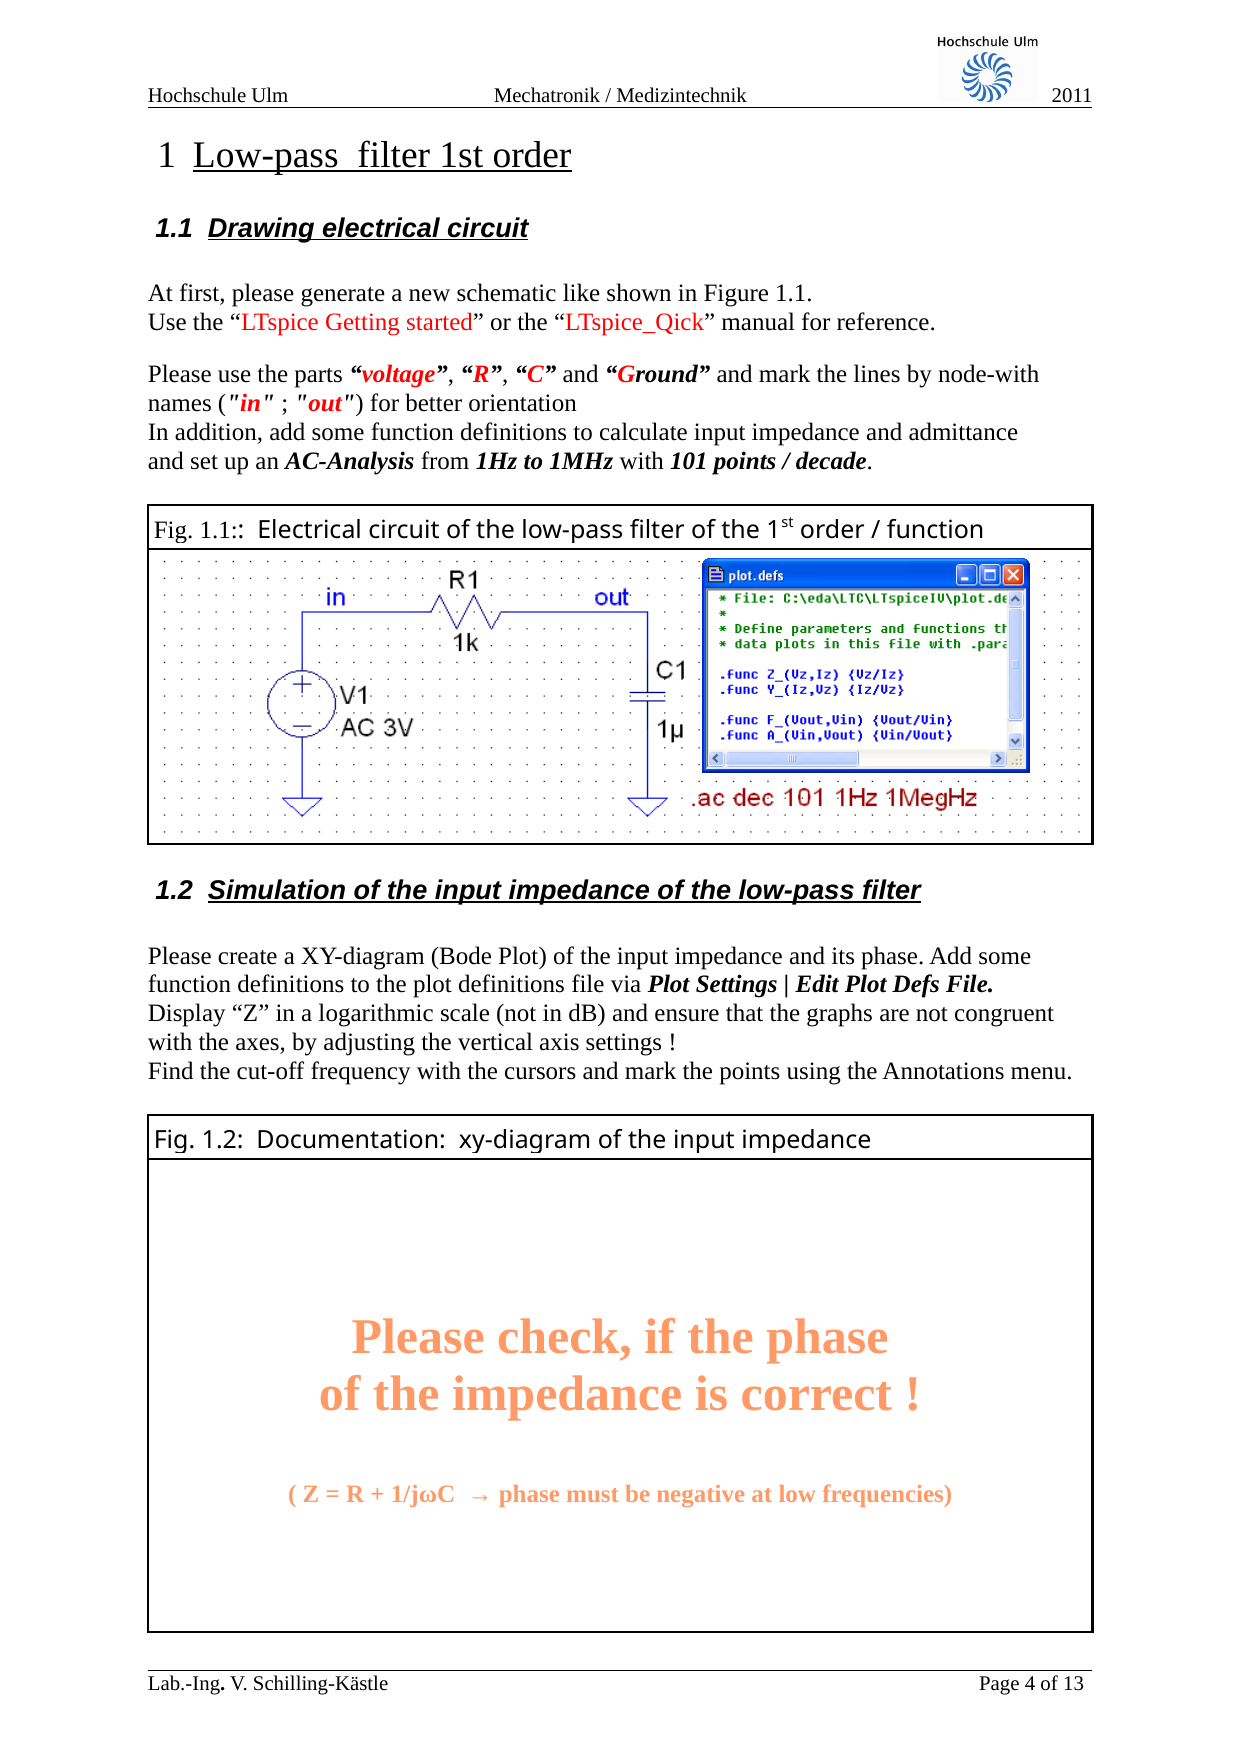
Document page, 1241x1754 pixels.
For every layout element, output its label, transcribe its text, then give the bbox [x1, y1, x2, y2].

table_cell [149, 550, 1091, 843]
text Please create a XY-diagram (Bode Plot) of the input impedance and its phase. Add some function definitions to the plot definitions file via Plot Settings | Edit Plot Defs File. Display “Z” in a logarithmic scale (not in dB) and ensure that the graphs are not congruent with the axes, by adjusting the vertical axis settings ! Find the cut-off frequency with the cursors and mark the points using the Annotations menu. [148, 941, 1092, 1084]
table_cell Please check, if the phase of the impedance is correct ! ( Z = R + 1/jωC → phase must be negative at low frequencies) [149, 1160, 1091, 1631]
subtitle Low-pass filter 1st order [148, 133, 1092, 176]
text Please use the parts “voltage”, “R”, “C” and “Ground” and mark the lines by node-with names ("in" ; "out") for better orientation In addition, add some function definitions to calculate input impedance and admittance and set up an AC-Analysis from 1Hz to 1MHz with 101 points / decade. [148, 359, 1092, 474]
text At first, please generate a new schematic like shown in Figure 1.1. Use the “LTspice Getting started” or the “LTspice_Qick” manual for reference. [148, 278, 1092, 336]
table_header Fig. 1.1:: Electrical circuit of the low-pass filter of the 1st order / function [149, 506, 1091, 548]
table_header Fig. 1.2: Documentation: xy-diagram of the input impedance [149, 1116, 1091, 1158]
subtitle Drawing electrical circuit [148, 212, 1092, 243]
picture [933, 30, 1042, 106]
picture [153, 555, 1087, 835]
subtitle Simulation of the input impedance of the low-pass filter [148, 874, 1092, 905]
